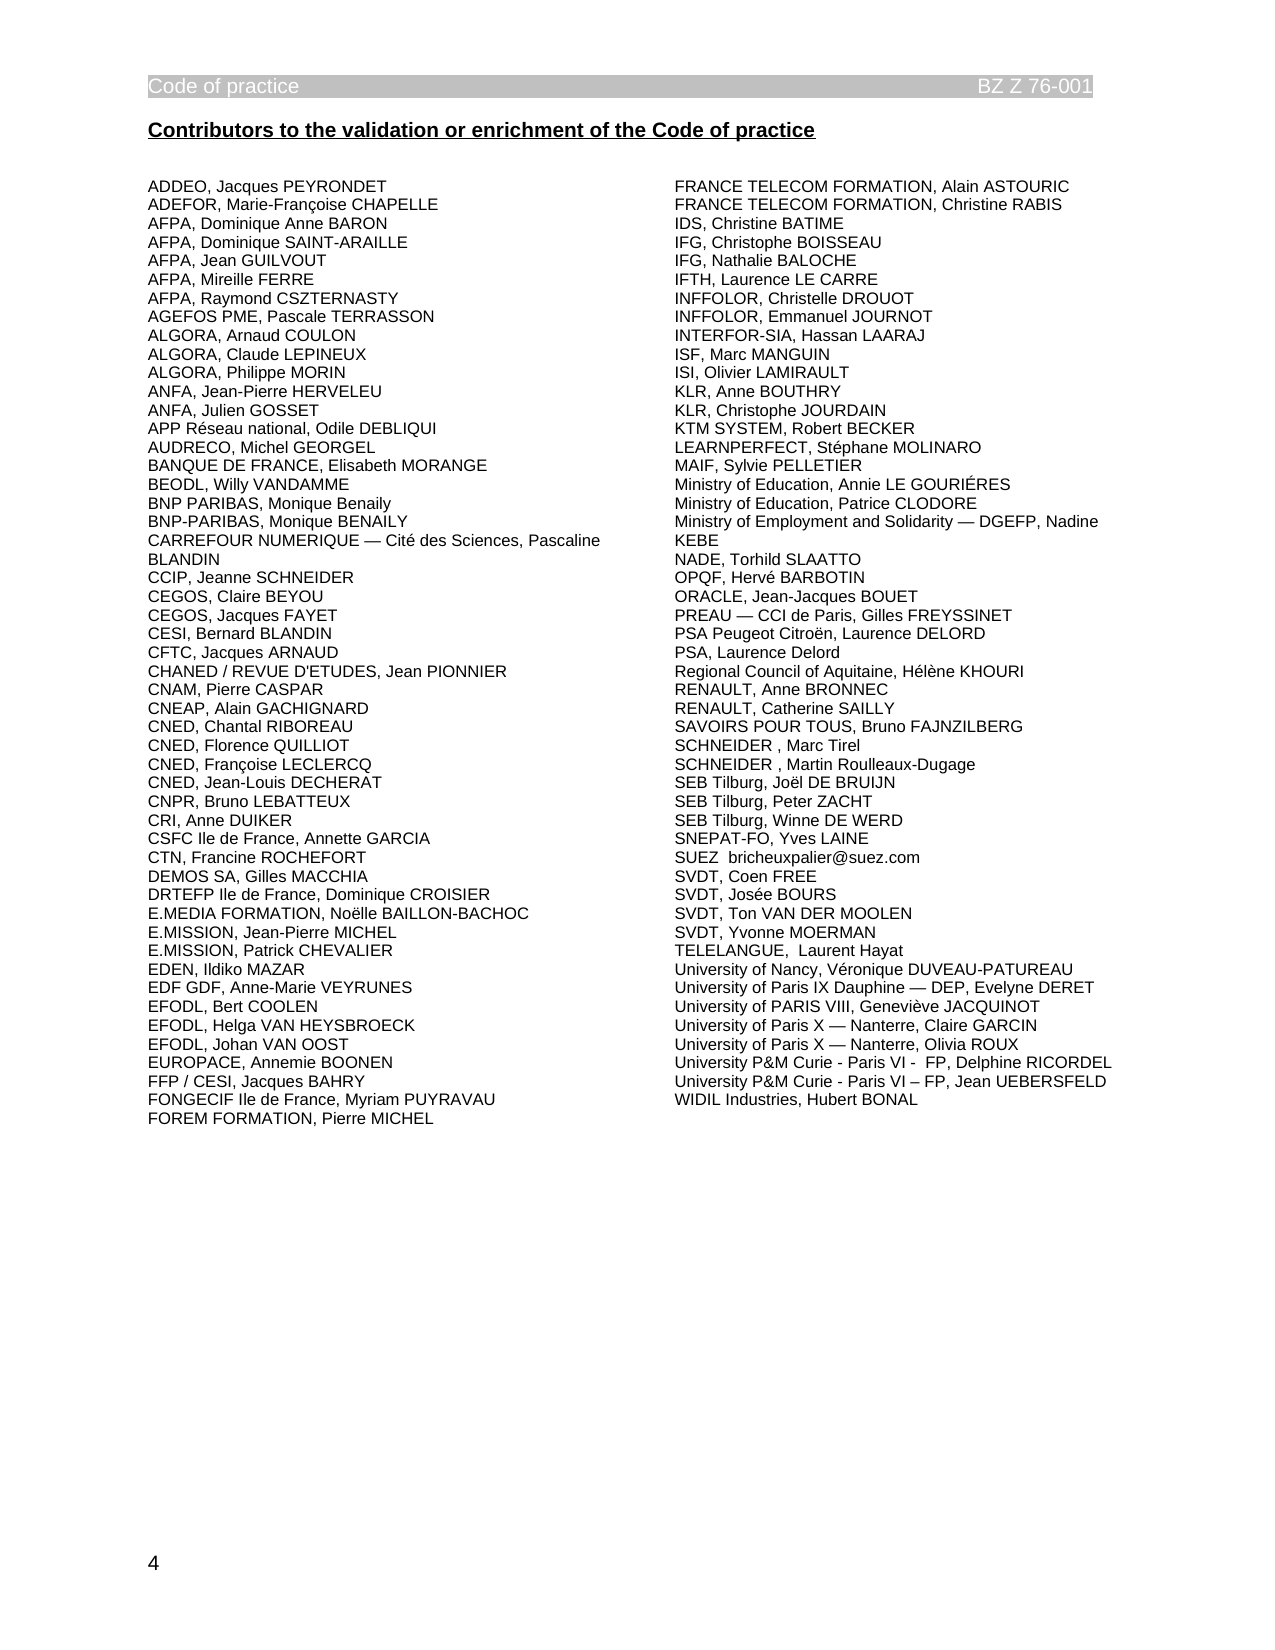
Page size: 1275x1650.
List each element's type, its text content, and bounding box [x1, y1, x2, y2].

text University of PARIS VIII, Geneviève JACQUINOT [674, 997, 1127, 1016]
text CFTC, Jacques ARNAUD [148, 643, 601, 662]
text DEMOS SA, Gilles MACCHIA [148, 867, 601, 886]
text KLR, Anne BOUTHRY [674, 382, 1127, 401]
text SVDT, Yvonne MOERMAN [674, 923, 1127, 942]
text ADEFOR, Marie-Françoise CHAPELLE [148, 196, 601, 214]
text SUEZ bricheuxpalier@suez.com [674, 848, 1127, 867]
text CCIP, Jeanne SCHNEIDER [148, 569, 601, 587]
text CNED, Florence QUILLIOT [148, 736, 601, 755]
text ADDEO, Jacques PEYRONDET [148, 177, 601, 196]
text CESI, Bernard BLANDIN [148, 624, 601, 643]
text AFPA, Mireille FERRE [148, 270, 601, 289]
text SVDT, Josée BOURS [674, 886, 1127, 904]
text SCHNEIDER , Marc Tirel [674, 736, 1127, 755]
text University P&M Curie - Paris VI - FP, Delphine RICORDEL [674, 1053, 1127, 1072]
text CSFC Ile de France, Annette GARCIA [148, 830, 601, 848]
text IDS, Christine BATIME [674, 214, 1127, 233]
text IFG, Nathalie BALOCHE [674, 252, 1127, 270]
text ANFA, Julien GOSSET [148, 401, 601, 419]
text CEGOS, Claire BEYOU [148, 587, 601, 606]
text Ministry of Education, Patrice CLODORE [674, 494, 1127, 513]
text University of Paris X — Nanterre, Claire GARCIN [674, 1016, 1127, 1035]
text SEB Tilburg, Joël DE BRUIJN [674, 774, 1127, 792]
text EFODL, Helga VAN HEYSBROECK [148, 1016, 601, 1035]
text University of Paris X — Nanterre, Olivia ROUX [674, 1035, 1127, 1053]
text PREAU — CCI de Paris, Gilles FREYSSINET [674, 606, 1127, 624]
text FONGECIF Ile de France, Myriam PUYRAVAU [148, 1091, 601, 1109]
text SNEPAT-FO, Yves LAINE [674, 830, 1127, 848]
text SCHNEIDER , Martin Roulleaux-Dugage [674, 755, 1127, 774]
text AFPA, Jean GUILVOUT [148, 252, 601, 270]
text SAVOIRS POUR TOUS, Bruno FAJNZILBERG [674, 718, 1127, 736]
text EDEN, Ildiko MAZAR [148, 960, 601, 979]
text CRI, Anne DUIKER [148, 811, 601, 830]
text TELELANGUE, Laurent Hayat [674, 942, 1127, 960]
text CEGOS, Jacques FAYET [148, 606, 601, 624]
text NADE, Torhild SLAATTO [674, 550, 1127, 569]
text CNAM, Pierre CASPAR [148, 681, 601, 699]
text RENAULT, Anne BRONNEC [674, 681, 1127, 699]
text ANFA, Jean-Pierre HERVELEU [148, 382, 601, 401]
text E.MISSION, Jean-Pierre MICHEL [148, 923, 601, 942]
text FOREM FORMATION, Pierre MICHEL [148, 1109, 601, 1128]
text RENAULT, Catherine SAILLY [674, 699, 1127, 718]
text BEODL, Willy VANDAMME [148, 475, 601, 494]
text DRTEFP Ile de France, Dominique CROISIER [148, 886, 601, 904]
text EUROPACE, Annemie BOONEN [148, 1053, 601, 1072]
text University of Nancy, Véronique DUVEAU-PATUREAU [674, 960, 1127, 979]
text E.MEDIA FORMATION, Noëlle BAILLON-BACHOC [148, 904, 601, 923]
text ALGORA, Philippe MORIN [148, 363, 601, 382]
text FRANCE TELECOM FORMATION, Christine RABIS [674, 196, 1127, 214]
text Ministry of Employment and Solidarity — DGEFP, Nadine KEBE [674, 513, 1127, 550]
text INTERFOR-SIA, Hassan LAARAJ [674, 326, 1127, 345]
text AFPA, Dominique Anne BARON [148, 214, 601, 233]
text EDF GDF, Anne-Marie VEYRUNES [148, 979, 601, 997]
text E.MISSION, Patrick CHEVALIER [148, 942, 601, 960]
text PSA, Laurence Delord [674, 643, 1127, 662]
text IFTH, Laurence LE CARRE [674, 270, 1127, 289]
text KLR, Christophe JOURDAIN [674, 401, 1127, 419]
text AFPA, Dominique SAINT-ARAILLE [148, 233, 601, 252]
text EFODL, Bert COOLEN [148, 997, 601, 1016]
text ALGORA, Claude LEPINEUX [148, 345, 601, 363]
text BANQUE DE FRANCE, Elisabeth MORANGE [148, 457, 601, 475]
text FFP / CESI, Jacques BAHRY [148, 1072, 601, 1091]
text AUDRECO, Michel GEORGEL [148, 438, 601, 457]
text LEARNPERFECT, Stéphane MOLINARO [674, 438, 1127, 457]
text University of Paris IX Dauphine — DEP, Evelyne DERET [674, 979, 1127, 997]
text INFFOLOR, Christelle DROUOT [674, 289, 1127, 308]
text ALGORA, Arnaud COULON [148, 326, 601, 345]
text ISI, Olivier LAMIRAULT [674, 363, 1127, 382]
text University P&M Curie - Paris VI – FP, Jean UEBERSFELD [674, 1072, 1127, 1091]
text ISF, Marc MANGUIN [674, 345, 1127, 363]
text SVDT, Coen FREE [674, 867, 1127, 886]
text Ministry of Education, Annie LE GOURIÉRES [674, 475, 1127, 494]
text CNEAP, Alain GACHIGNARD [148, 699, 601, 718]
text CNED, Jean-Louis DECHERAT [148, 774, 601, 792]
text CHANED / REVUE D'ETUDES, Jean PIONNIER [148, 662, 601, 681]
text Contributors to the validation or enrichment of the Code of practice [148, 118, 1127, 141]
text MAIF, Sylvie PELLETIER [674, 457, 1127, 475]
text OPQF, Hervé BARBOTIN [674, 569, 1127, 587]
text EFODL, Johan VAN OOST [148, 1035, 601, 1053]
text CNPR, Bruno LEBATTEUX [148, 792, 601, 811]
text WIDIL Industries, Hubert BONAL [674, 1091, 1127, 1109]
text FRANCE TELECOM FORMATION, Alain ASTOURIC [674, 177, 1127, 196]
text SEB Tilburg, Winne DE WERD [674, 811, 1127, 830]
text AGEFOS PME, Pascale TERRASSON [148, 308, 601, 326]
text CNED, Chantal RIBOREAU [148, 718, 601, 736]
text Regional Council of Aquitaine, Hélène KHOURI [674, 662, 1127, 681]
text CNED, Françoise LECLERCQ [148, 755, 601, 774]
text CTN, Francine ROCHEFORT [148, 848, 601, 867]
text AFPA, Raymond CSZTERNASTY [148, 289, 601, 308]
text SEB Tilburg, Peter ZACHT [674, 792, 1127, 811]
text KTM SYSTEM, Robert BECKER [674, 419, 1127, 438]
text APP Réseau national, Odile DEBLIQUI [148, 419, 601, 438]
text BNP PARIBAS, Monique Benaily [148, 494, 601, 513]
text IFG, Christophe BOISSEAU [674, 233, 1127, 252]
text PSA Peugeot Citroën, Laurence DELORD [674, 624, 1127, 643]
text ORACLE, Jean-Jacques BOUET [674, 587, 1127, 606]
text CARREFOUR NUMERIQUE — Cité des Sciences, Pascaline BLANDIN [148, 531, 601, 569]
text INFFOLOR, Emmanuel JOURNOT [674, 308, 1127, 326]
text SVDT, Ton VAN DER MOOLEN [674, 904, 1127, 923]
text BNP-PARIBAS, Monique BENAILY [148, 513, 601, 531]
